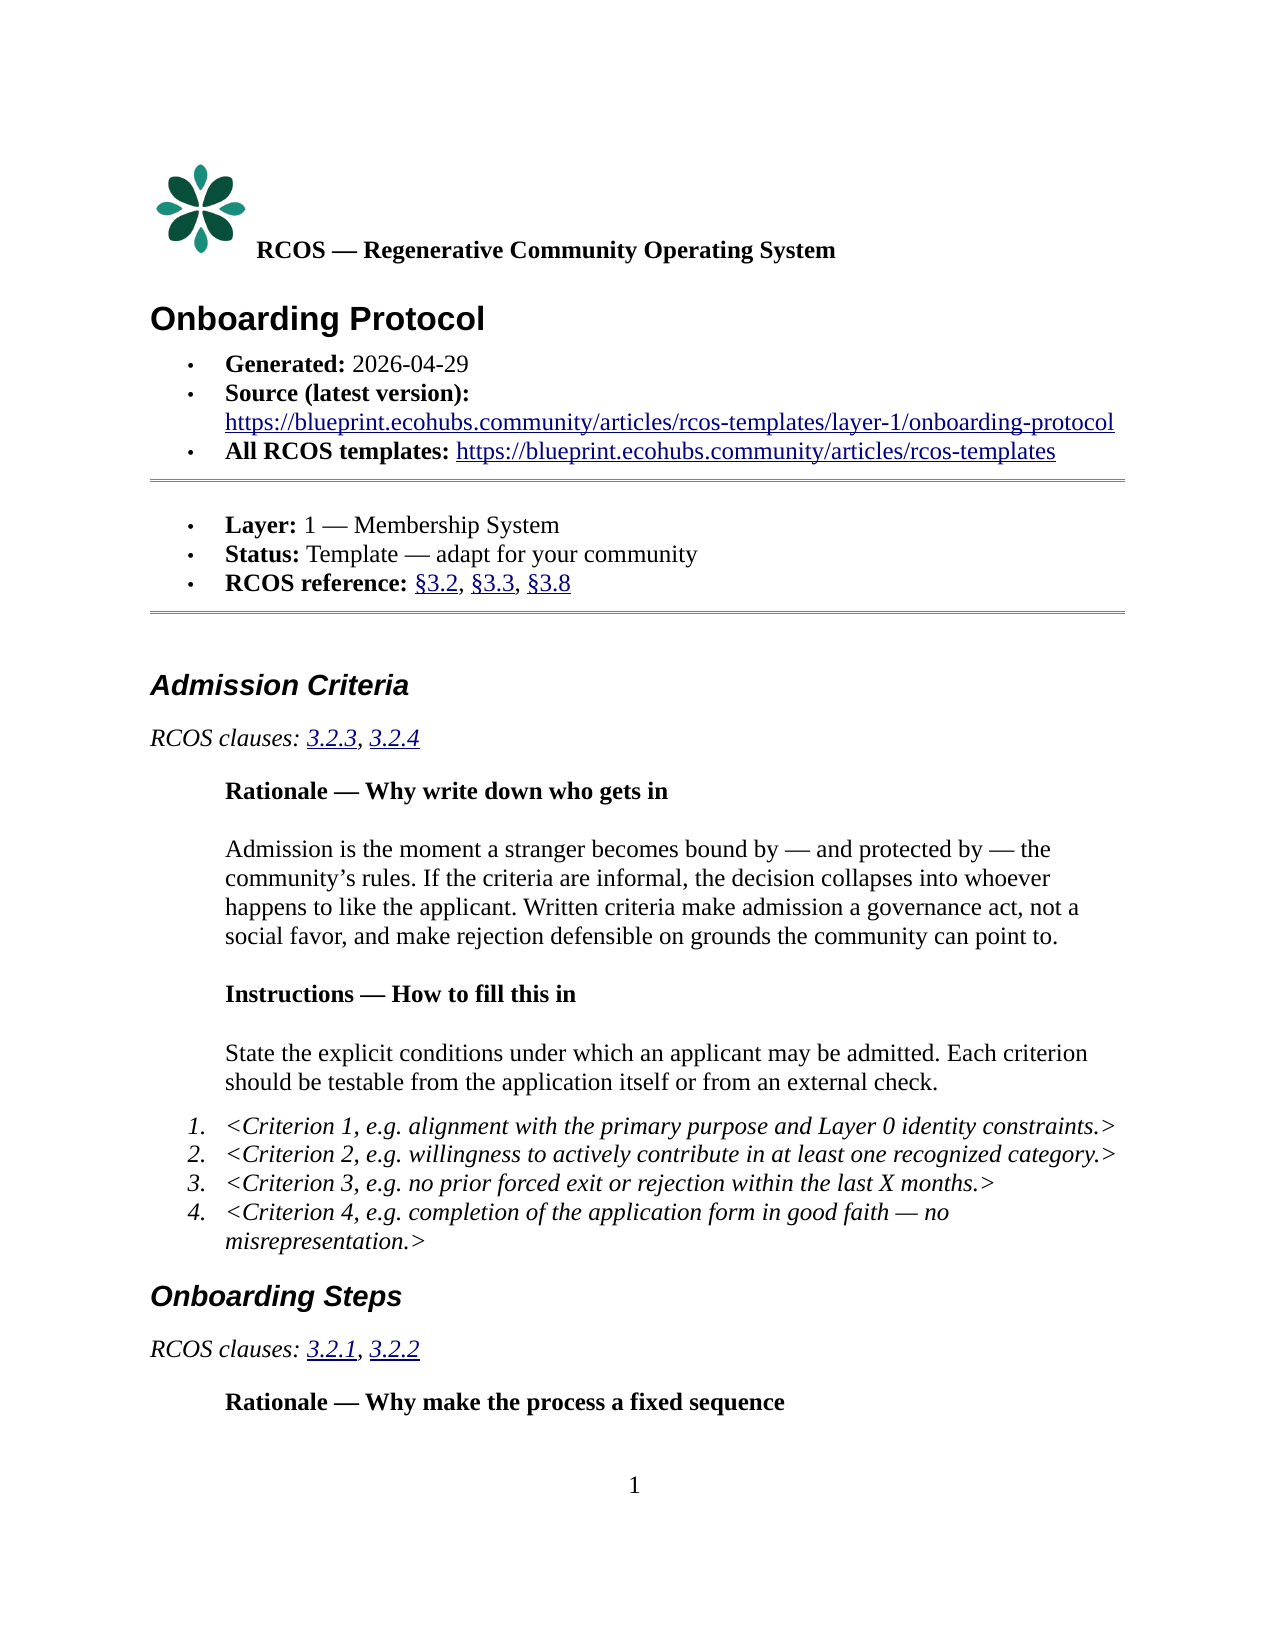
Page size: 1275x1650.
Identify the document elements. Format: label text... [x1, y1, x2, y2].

list Generated: 2026-04-29 [187, 349, 1125, 378]
list <Criterion 1, e.g. alignment with the primary purpose and Layer 0 identity constraints.> [187, 1111, 1125, 1139]
list RCOS reference: §3.2, §3.3, §3.8 [187, 568, 1125, 597]
list Source (latest version): https://blueprint.ecohubs.community/articles/rcos-templates/layer-1/onboarding-protocol [187, 378, 1125, 436]
text Admission is the moment a stranger becomes bound by — and protected by — the community’s rules. If the criteria are informal, the decision collapses into whoever happens to like the applicant. Written criteria make admission a governance act, not a social favor, and make rejection defensible on grounds the community can point to. [225, 834, 1125, 949]
list Status: Template — adapt for your community [187, 539, 1125, 568]
subtitle Onboarding Protocol [150, 298, 1125, 337]
text RCOS clauses: 3.2.3, 3.2.4 [150, 723, 1125, 752]
text RCOS clauses: 3.2.1, 3.2.2 [150, 1334, 1125, 1363]
list All RCOS templates: https://blueprint.ecohubs.community/articles/rcos-templates [187, 436, 1125, 464]
picture [150, 158, 251, 259]
text State the explicit conditions under which an applicant may be admitted. Each criterion should be testable from the application itself or from an external check. [225, 1038, 1125, 1096]
subtitle Admission Criteria [150, 668, 1125, 702]
list <Criterion 2, e.g. willingness to actively contribute in at least one recognized category.> [187, 1139, 1125, 1168]
list Layer: 1 — Membership System [187, 511, 1125, 539]
text Instructions — How to fill this in [225, 979, 1125, 1008]
list <Criterion 4, e.g. completion of the application form in good faith — no misrepresentation.> [187, 1197, 1125, 1254]
text Rationale — Why make the process a fixed sequence [225, 1387, 1125, 1416]
text RCOS — Regenerative Community Operating System [150, 159, 1125, 264]
subtitle Onboarding Steps [150, 1279, 1125, 1313]
text Rationale — Why write down who gets in [225, 776, 1125, 804]
list <Criterion 3, e.g. no prior forced exit or rejection within the last X months.> [187, 1168, 1125, 1197]
